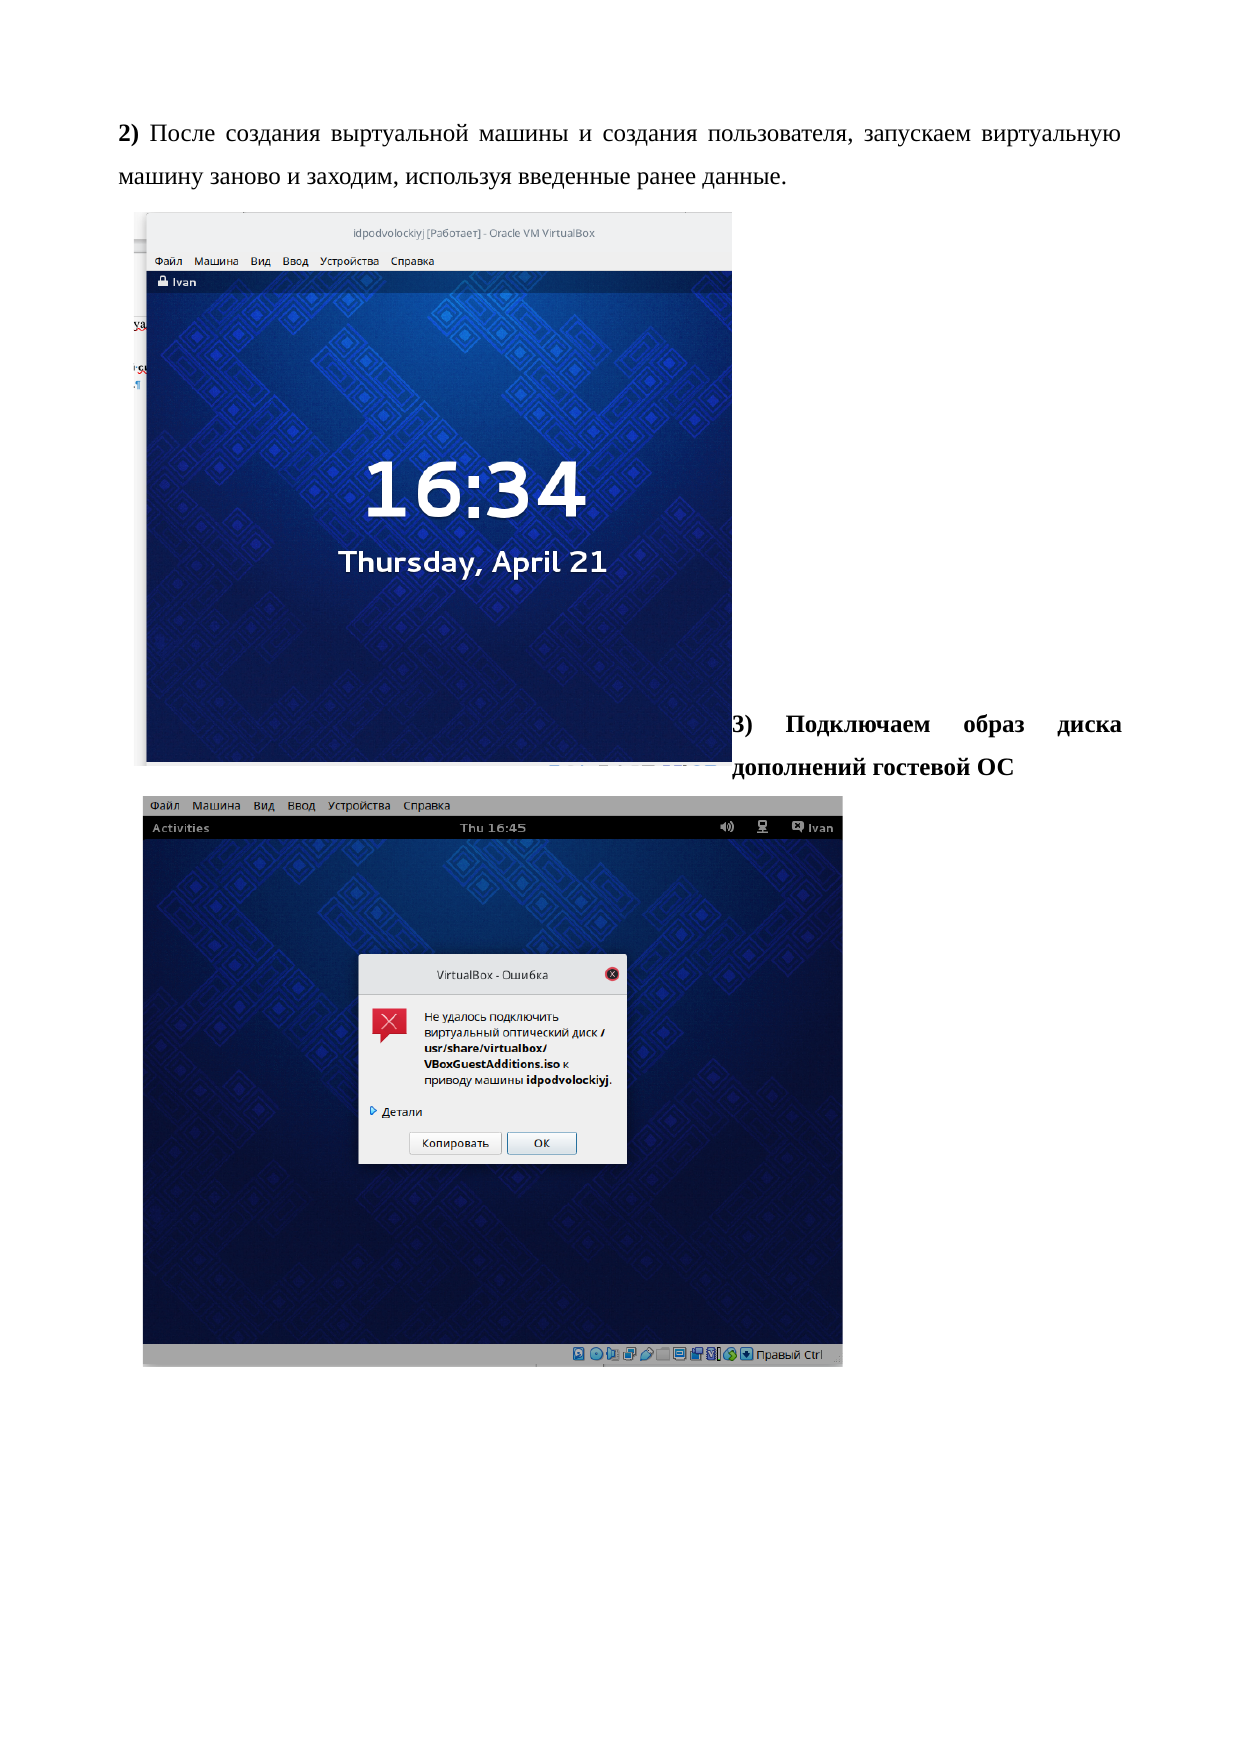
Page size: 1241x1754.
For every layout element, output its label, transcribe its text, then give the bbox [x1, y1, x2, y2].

text 2) После создания выртуальной машины и создания пользователя, запускаем виртуальную машину заново и заходим, используя введенные ранее данные. [118, 118, 1122, 190]
picture [133, 212, 732, 766]
picture [142, 796, 843, 1367]
text 3) Подключаем образ диска дополнений гостевой ОС [118, 709, 1122, 781]
